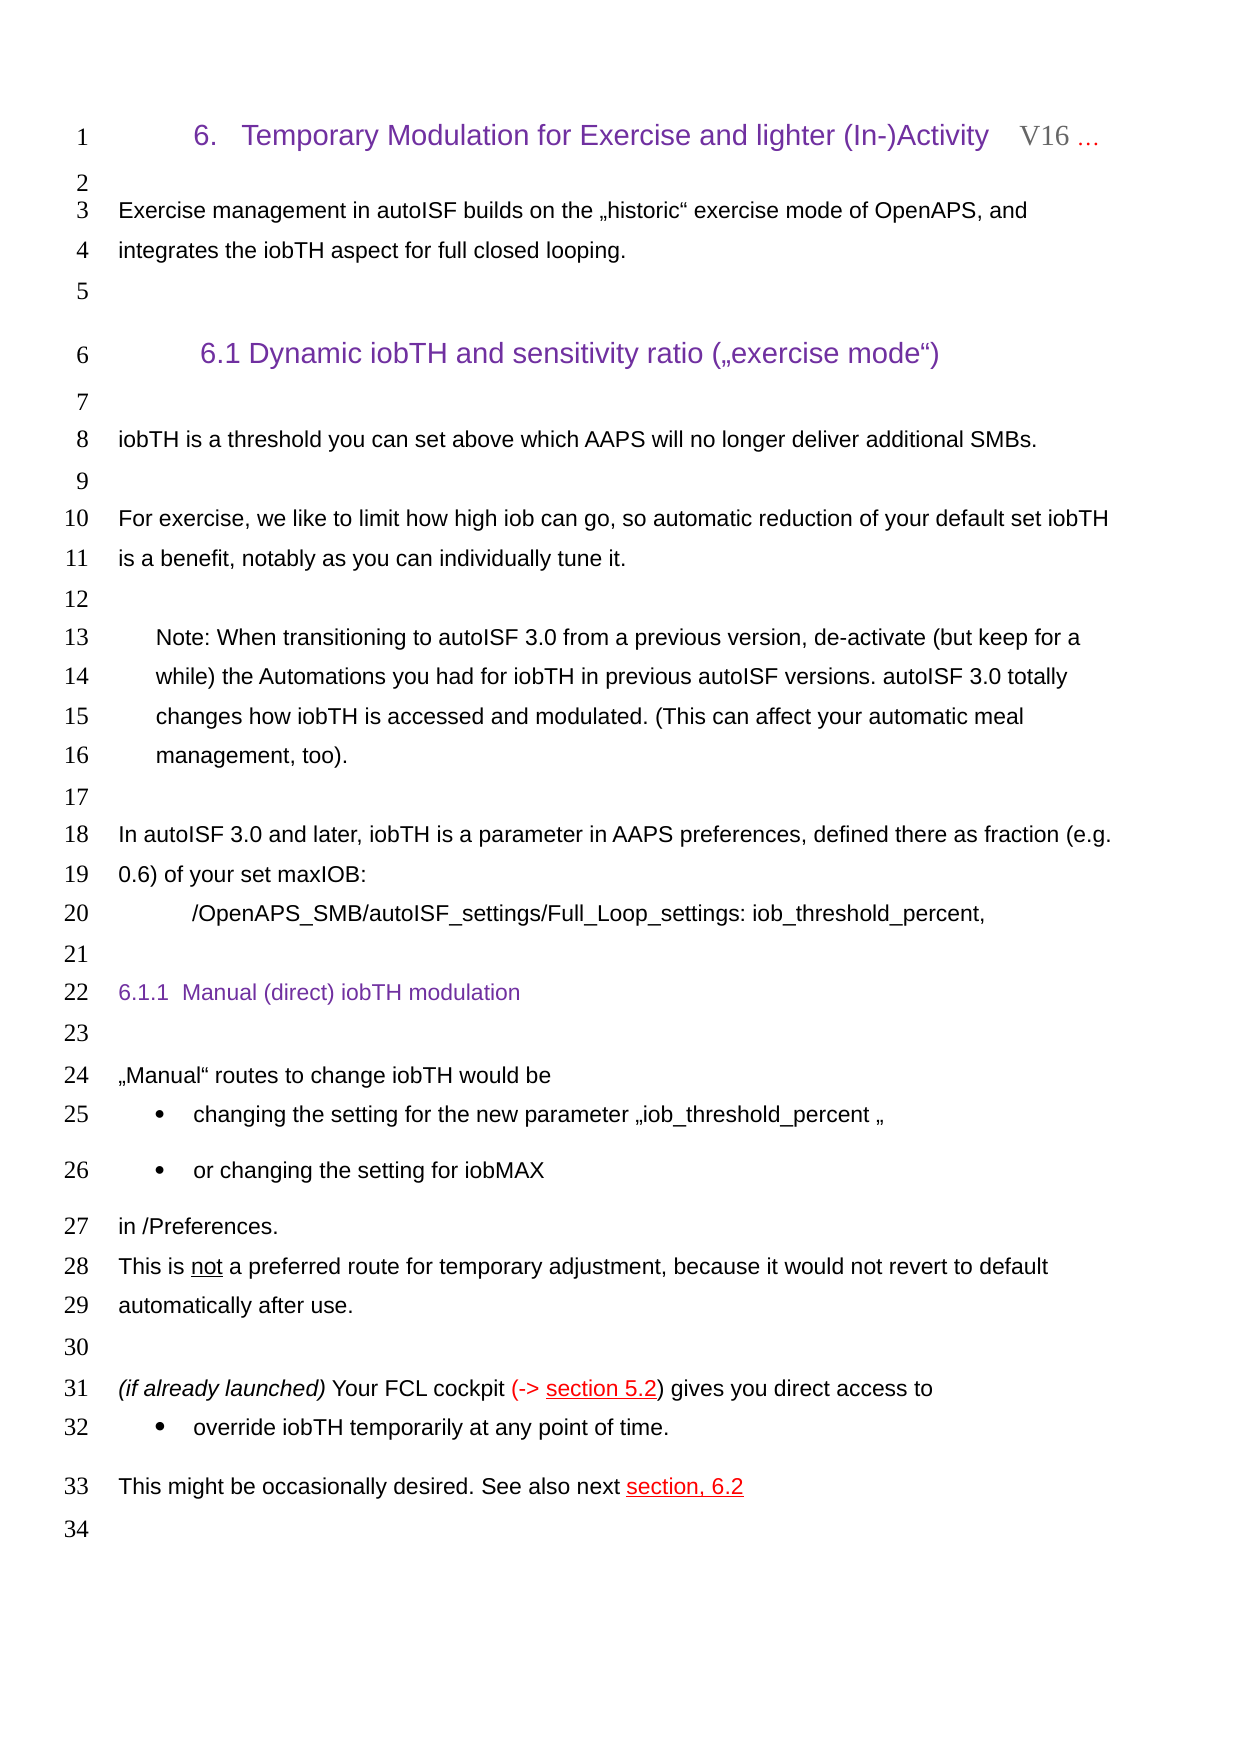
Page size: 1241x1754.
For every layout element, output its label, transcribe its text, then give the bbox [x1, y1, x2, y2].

text 6.1.1 Manual (direct) iobTH modulation [118, 979, 1122, 1005]
text iobTH is a threshold you can set above which AAPS will no longer deliver additional SMBs. [118, 426, 1122, 453]
list 6.1 Dynamic iobTH and sensitivity ratio („exercise mode“) [200, 336, 1122, 369]
text This is not a preferred route for temporary adjustment, because it would not revert to default automatically after use. [118, 1253, 1122, 1319]
list changing the setting for the new parameter „iob_threshold_percent „ [156, 1101, 1122, 1127]
text In autoISF 3.0 and later, iobTH is a parameter in AAPS preferences, defined there as fraction (e.g. 0.6) of your set maxIOB: [118, 821, 1122, 887]
text Exercise management in autoISF builds on the „historic“ exercise mode of OpenAPS, and integrates the iobTH aspect for full closed looping. [118, 197, 1122, 263]
text For exercise, we like to limit how high iob can go, so automatic reduction of your default set iobTH is a benefit, notably as you can individually tune it. [118, 505, 1122, 571]
text (if already launched) Your FCL cockpit (-> section 5.2) gives you direct access to [118, 1375, 1122, 1401]
text This might be occasionally desired. See also next section, 6.2 [118, 1471, 1122, 1500]
list 6. Temporary Modulation for Exercise and lighter (In-)Activity V16 … [193, 118, 1122, 152]
text Note: When transitioning to autoISF 3.0 from a previous version, de-activate (but keep for a while) the Automations you had for iobTH in previous autoISF versions. autoISF 3.0 totally changes how iobTH is accessed and modulated. (This can affect your automatic meal management, too). [156, 624, 1122, 768]
text „Manual“ routes to change iobTH would be [118, 1062, 1122, 1088]
text in /Preferences. [118, 1213, 1122, 1240]
list or changing the setting for iobMAX [156, 1157, 1122, 1183]
list override iobTH temporarily at any point of time. [156, 1414, 1122, 1441]
text /OpenAPS_SMB/autoISF_settings/Full_Loop_settings: iob_threshold_percent, [192, 900, 1122, 926]
